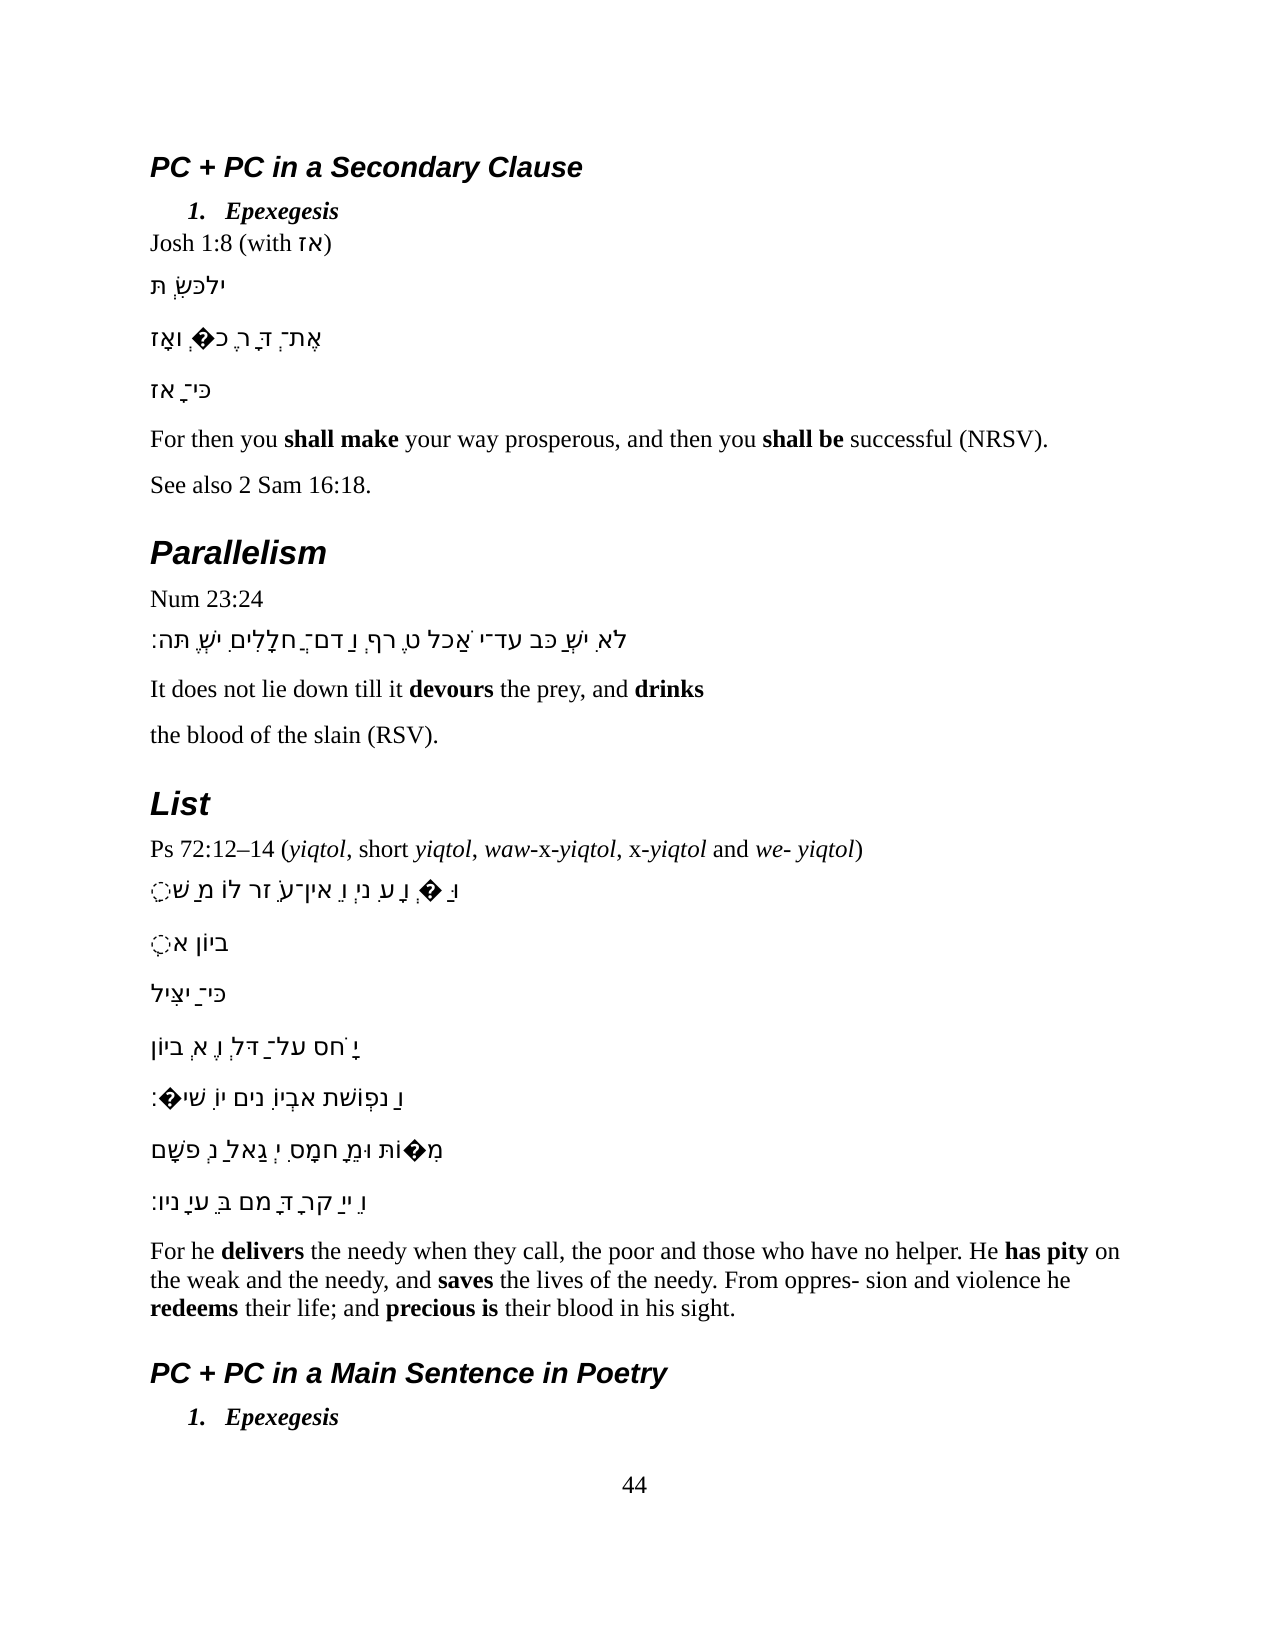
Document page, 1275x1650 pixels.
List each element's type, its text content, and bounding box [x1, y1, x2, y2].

list Epexegesis [187, 196, 1125, 225]
text אֶת־ ְדּ ָר ֶכ� ְואָז [150, 320, 1125, 354]
text כּי־ ַיצִּיל [150, 976, 1125, 1010]
text כּי־ ָאז [150, 372, 1125, 406]
text Num 23:24 [150, 584, 1125, 613]
subtitle Parallelism [150, 533, 1125, 572]
text לֹא ִישְׁ ַכּב עד־י ֹאַכל ט ֶרף ְו ַדם־ ֲחלָלִים ִישְׁ ֶתּה׃ [150, 622, 1125, 656]
text יָ ֹחס ﬠל־ ַדּל ְו ֶא ְביוֹן [150, 1028, 1125, 1062]
text See also 2 Sam 16:18. [150, 470, 1125, 499]
text For then you shall make your way prosperous, and then you shall be successful (NRSV). [150, 424, 1125, 452]
subtitle List [150, 783, 1125, 822]
text the blood of the slain (RSV). [150, 721, 1125, 749]
text ו ַנפְוֹשׁת אבְיוֹ ִנים יוֹ ִשׁי�׃ [150, 1080, 1125, 1114]
list Epexegesis [187, 1402, 1125, 1431]
text ו ֵיי ַקר ָדּ ָמם בּ ֵﬠי ָניו׃ [150, 1184, 1125, 1218]
text For he delivers the needy when they call, the poor and those who have no helper. He has pity on the weak and the needy, and saves the lives of the needy. From oppres- sion and violence he redeems their life; and precious is their blood in his sight. [150, 1236, 1125, 1322]
text ְביוֹן א [150, 924, 1125, 958]
text ילכּשִׂ ְתּ [150, 268, 1125, 302]
text מִ�וֹתּ וּמֵ ָחמָס ִי ְגַאל ַנ ְפשָׁם [150, 1132, 1125, 1166]
subtitle PC + PC in a Main Sentence in Poetry [150, 1356, 1125, 1390]
text Ps 72:12–14 (yiqtol, short yiqtol, waw-x-yiqtol, x-yiqtol and we- yiqtol) [150, 834, 1125, 863]
subtitle PC + PC in a Secondary Clause [150, 150, 1125, 183]
text It does not lie down till it devours the prey, and drinks [150, 674, 1125, 703]
text Josh 1:8 (with אז) [150, 225, 1125, 259]
text ֵוּ ַ� ְו ָﬠ ִני ְו ֵאין־עֹ ֵזר לוֹ מ ַשׁ [150, 872, 1125, 906]
